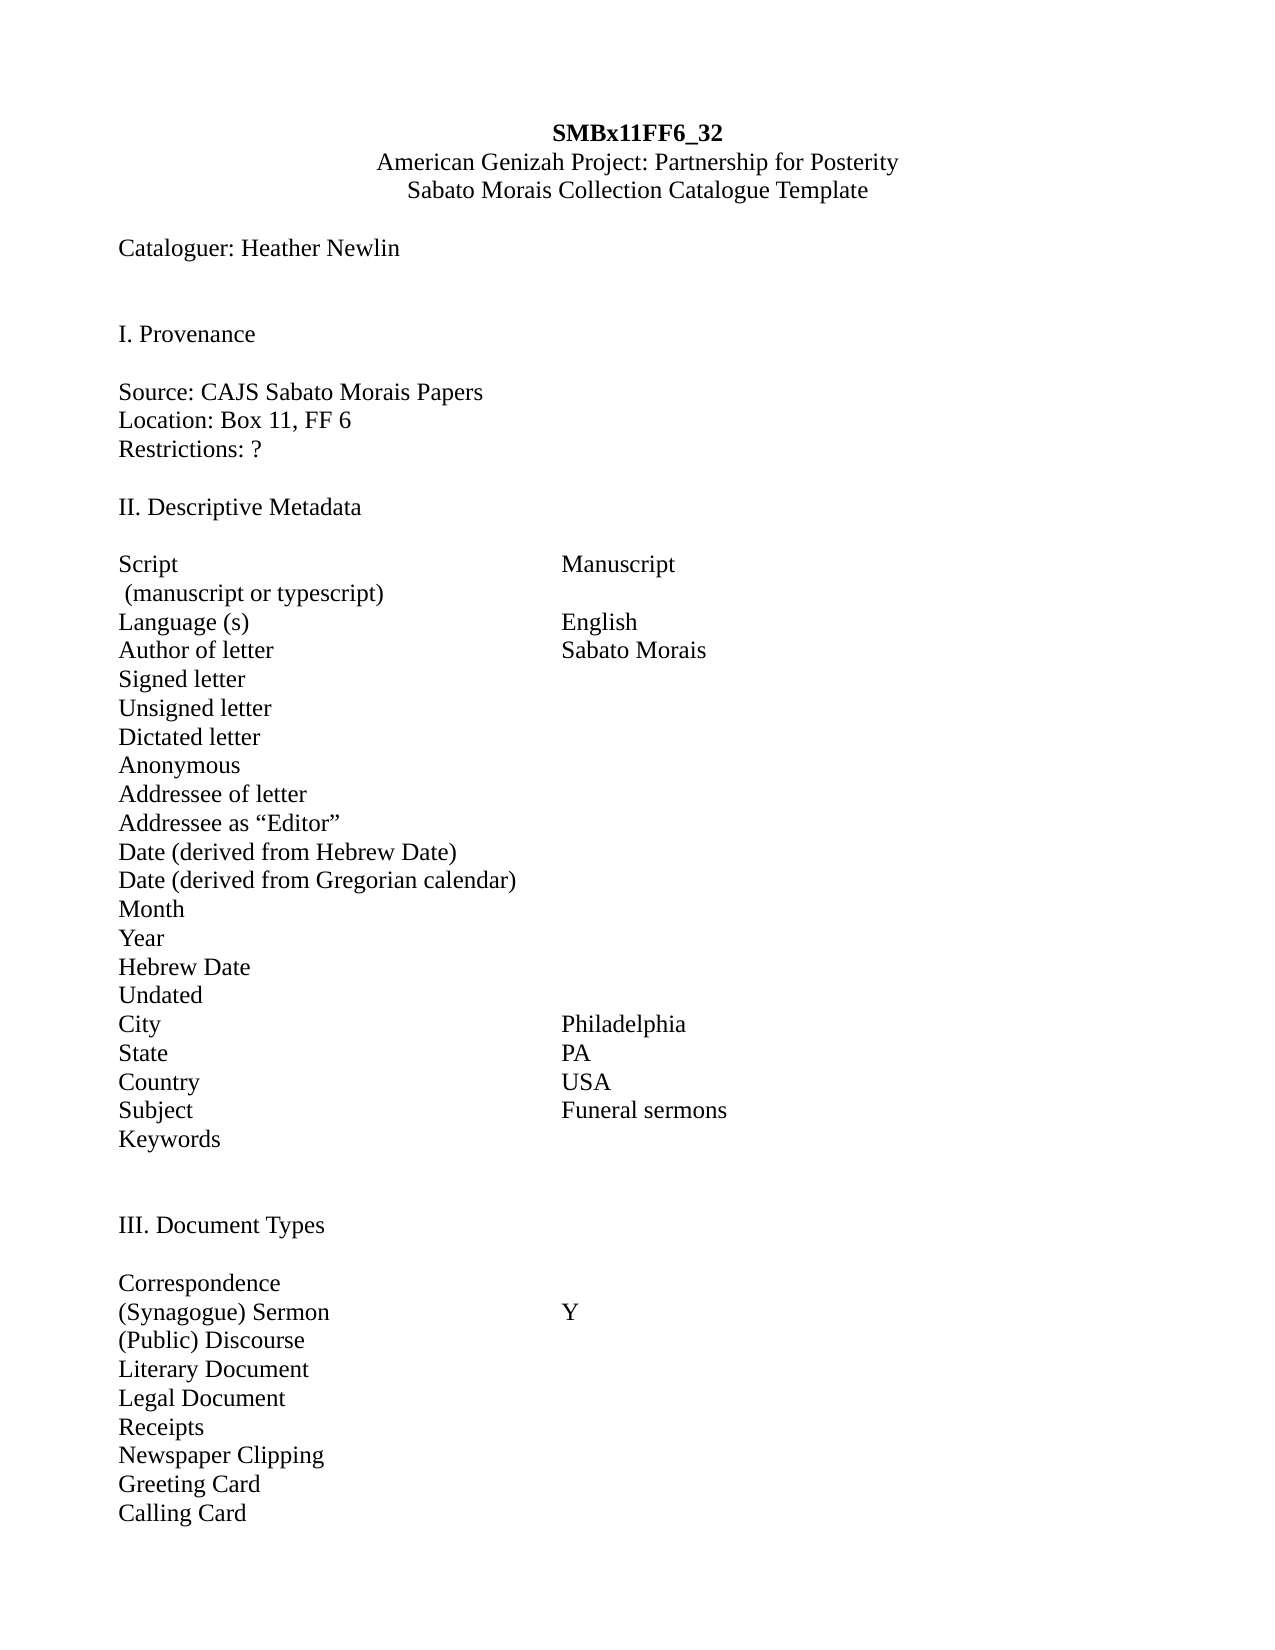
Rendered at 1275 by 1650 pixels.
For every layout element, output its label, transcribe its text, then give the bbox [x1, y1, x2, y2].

text III. Document Types [118, 1211, 1157, 1239]
text Undated [118, 981, 1157, 1009]
text (manuscript or typescript) [118, 578, 1157, 607]
text (Public) Discourse [118, 1326, 1157, 1354]
text Newspaper Clipping [118, 1441, 1157, 1469]
text Year [118, 923, 1157, 952]
text (Synagogue) Sermon Y [118, 1297, 1157, 1326]
text SMBx11FF6_32 [118, 118, 1157, 147]
text I. Provenance [118, 319, 1157, 348]
text Receipts [118, 1412, 1157, 1441]
text Script Manuscript [118, 549, 1157, 578]
text Signed letter [118, 664, 1157, 693]
text Month [118, 894, 1157, 923]
text Correspondence [118, 1268, 1157, 1297]
text Source: CAJS Sabato Morais Papers [118, 377, 1157, 406]
text Sabato Morais Collection Catalogue Template [118, 176, 1157, 204]
text Subject Funeral sermons [118, 1096, 1157, 1124]
text Restrictions: ? [118, 434, 1157, 463]
text Literary Document [118, 1354, 1157, 1383]
text Date (derived from Hebrew Date) [118, 837, 1157, 866]
text Cataloguer: Heather Newlin [118, 233, 1157, 262]
text Keywords [118, 1124, 1157, 1153]
text Addressee of letter [118, 779, 1157, 808]
text Anonymous [118, 751, 1157, 779]
text Date (derived from Gregorian calendar) [118, 866, 1157, 894]
text Location: Box 11, FF 6 [118, 406, 1157, 434]
text II. Descriptive Metadata [118, 492, 1157, 521]
text Unsigned letter [118, 693, 1157, 722]
text Addressee as “Editor” [118, 808, 1157, 837]
text Hebrew Date [118, 952, 1157, 981]
text City Philadelphia [118, 1009, 1157, 1038]
text Country USA [118, 1067, 1157, 1096]
text Author of letter Sabato Morais [118, 636, 1157, 664]
text Legal Document [118, 1383, 1157, 1412]
text Greeting Card [118, 1469, 1157, 1498]
text Language (s) English [118, 607, 1157, 636]
text Dictated letter [118, 722, 1157, 751]
text American Genizah Project: Partnership for Posterity [118, 147, 1157, 176]
text State PA [118, 1038, 1157, 1067]
text Calling Card [118, 1498, 1157, 1527]
